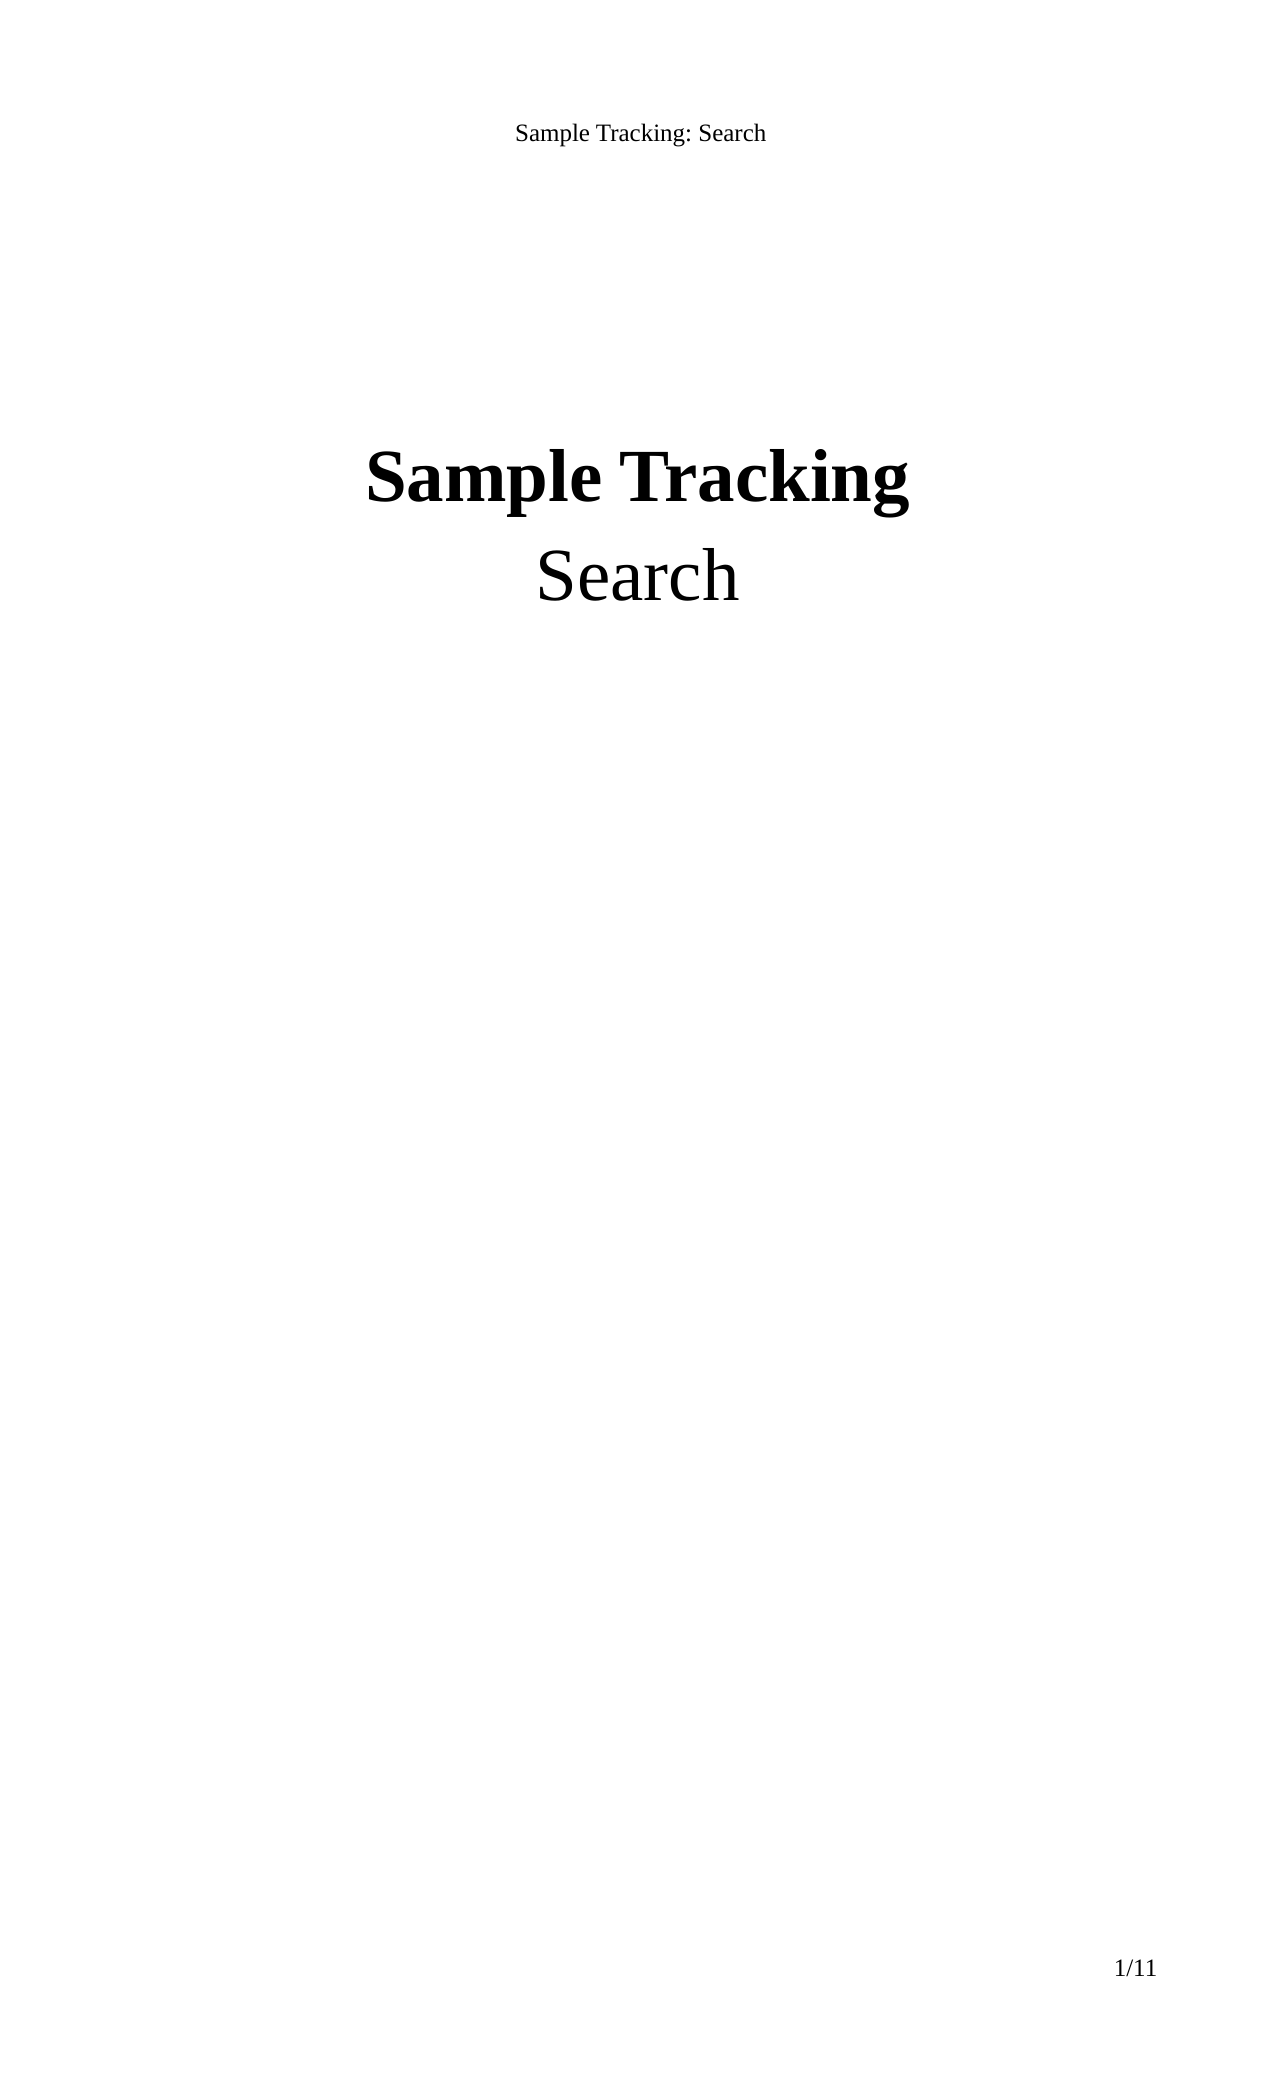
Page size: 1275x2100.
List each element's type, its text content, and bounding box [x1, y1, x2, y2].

text Search [118, 530, 1157, 616]
text Sample Tracking [118, 431, 1157, 517]
